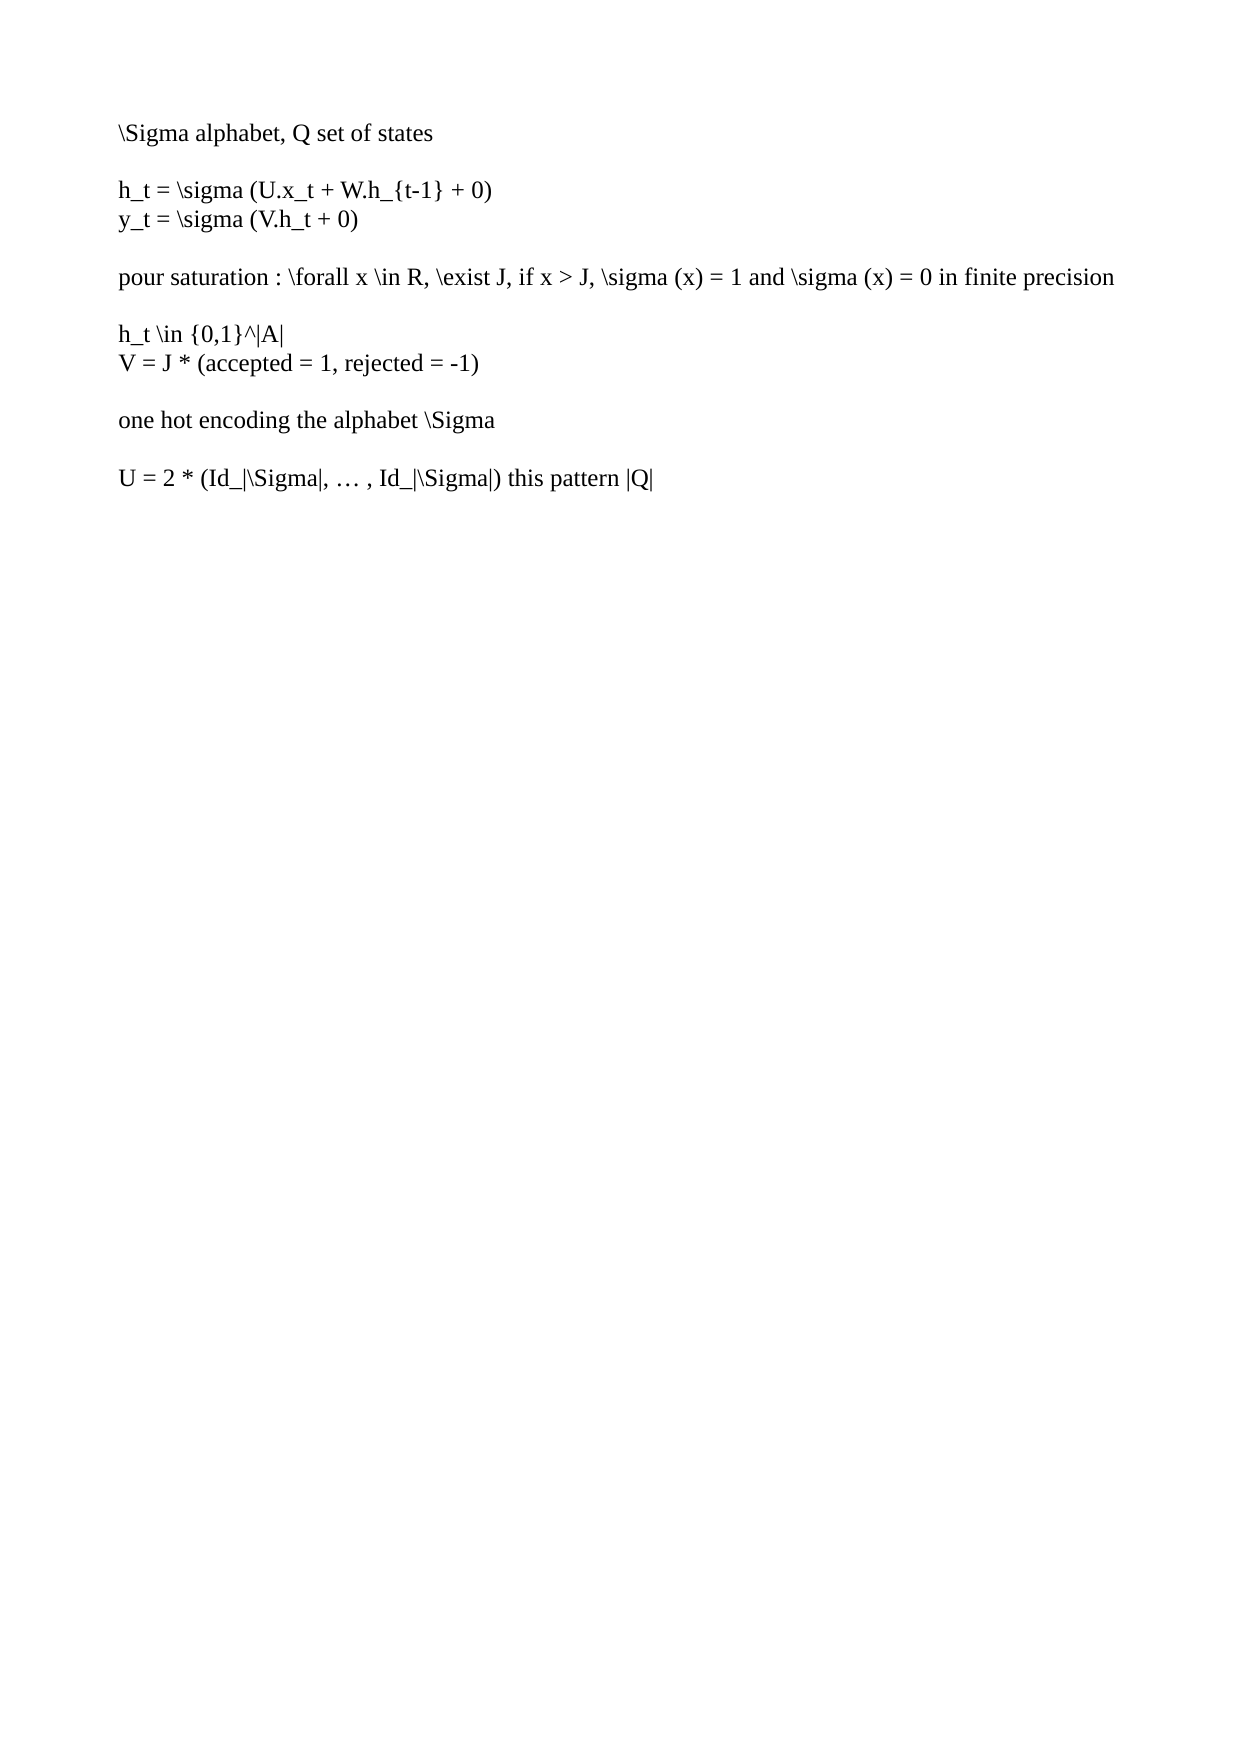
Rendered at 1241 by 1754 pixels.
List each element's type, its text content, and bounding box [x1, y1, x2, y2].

text one hot encoding the alphabet \Sigma [118, 406, 1122, 434]
text pour saturation : \forall x \in R, \exist J, if x > J, \sigma (x) = 1 and \sigma (x) = 0 in finite precision [118, 262, 1122, 291]
text y_t = \sigma (V.h_t + 0) [118, 204, 1122, 233]
text h_t \in {0,1}^|A| [118, 319, 1122, 348]
text h_t = \sigma (U.x_t + W.h_{t-1} + 0) [118, 176, 1122, 204]
text \Sigma alphabet, Q set of states [118, 118, 1122, 147]
text U = 2 * (Id_|\Sigma|, … , Id_|\Sigma|) this pattern |Q| [118, 463, 1122, 492]
text V = J * (accepted = 1, rejected = -1) [118, 348, 1122, 377]
